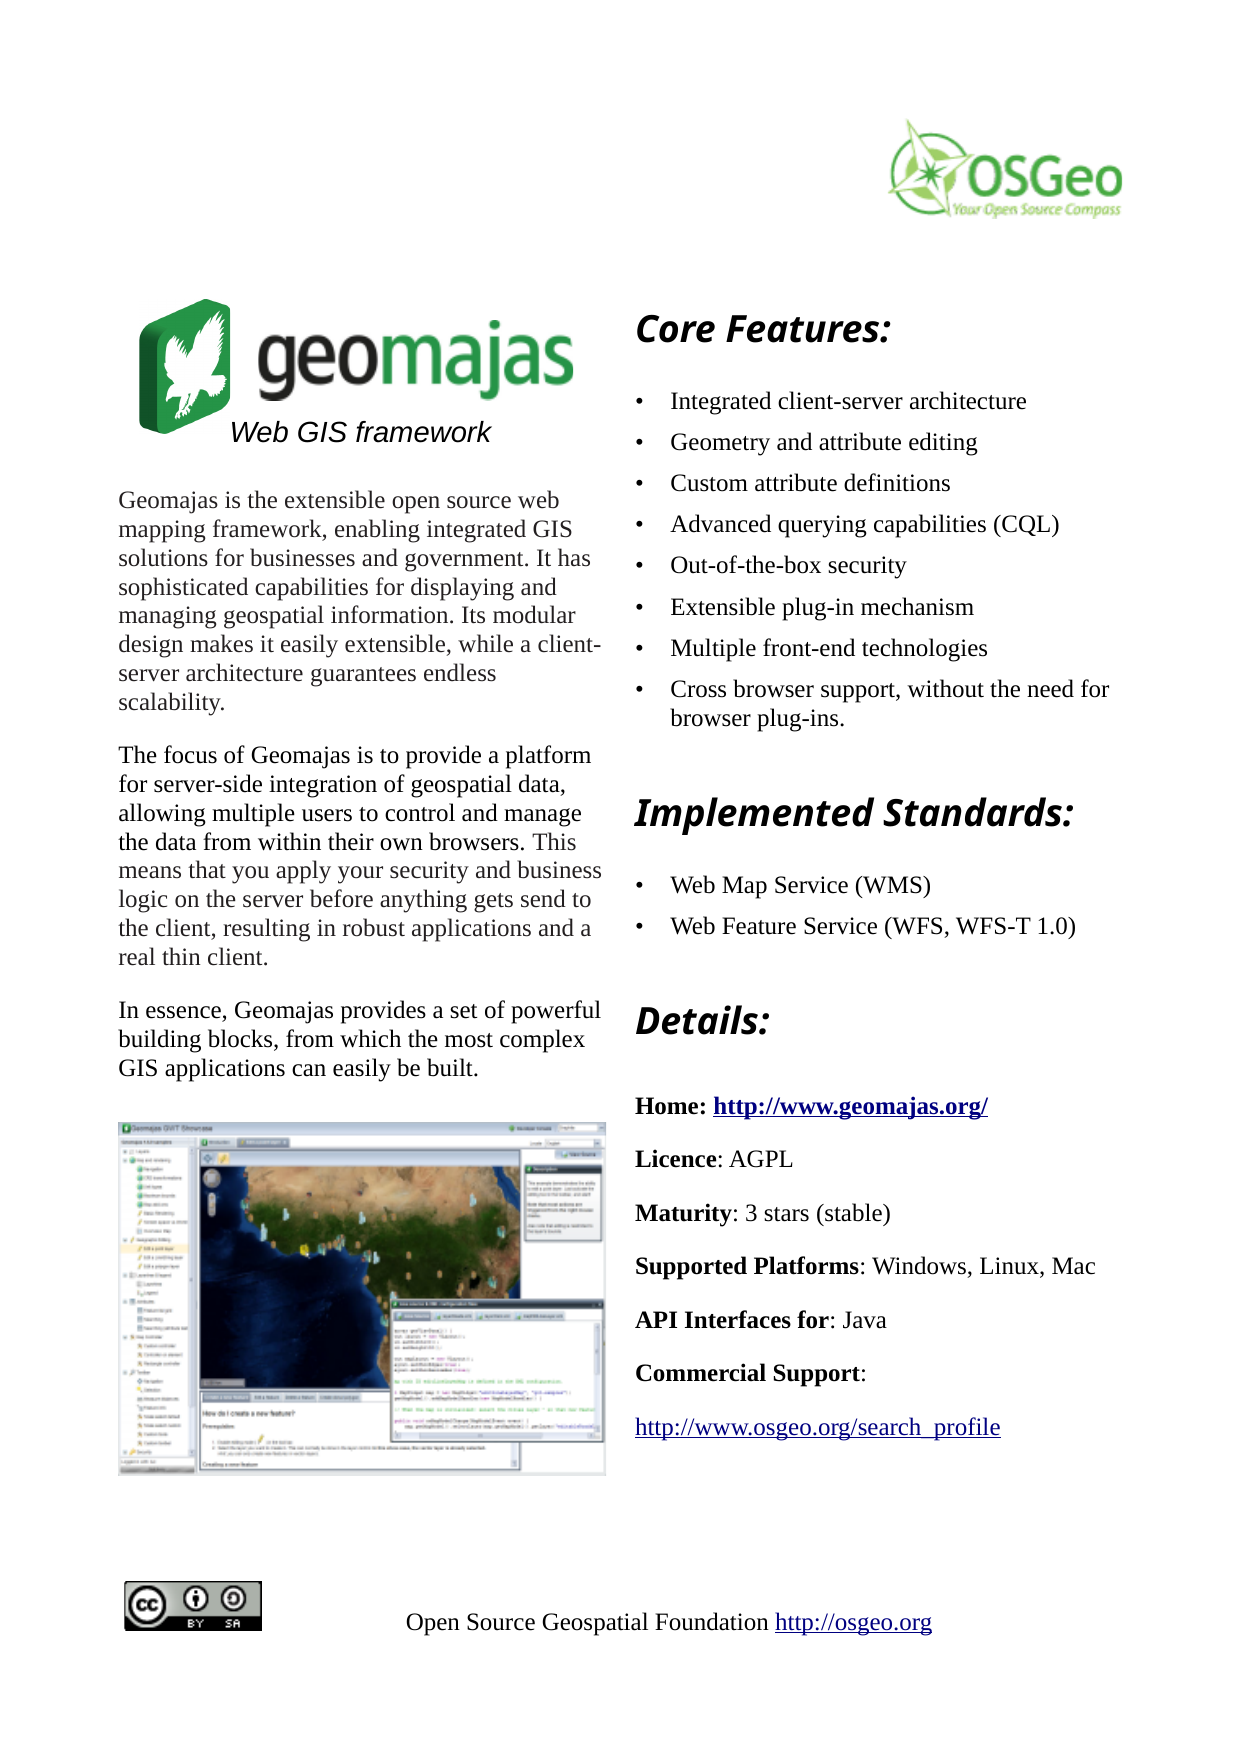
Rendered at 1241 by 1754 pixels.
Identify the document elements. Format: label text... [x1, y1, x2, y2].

list Custom attribute definitions [635, 468, 1122, 497]
list Integrated client-server architecture [635, 386, 1122, 415]
text The focus of Geomajas is to provide a platform for server-side integration of geospatial data, allowing multiple users to control and manage the data from within their own browsers. This means that you apply your security and business logic on the server before anything gets send to the client, resulting in robust applications and a real thin client. [118, 740, 605, 970]
text Maturity: 3 stars (stable) [635, 1198, 1122, 1227]
subtitle Web GIS framework [118, 415, 605, 448]
list Extensible plug-in mechanism [635, 592, 1122, 621]
text Commercial Support: [635, 1358, 1122, 1387]
text Home: http://www.geomajas.org/ [635, 1091, 1122, 1119]
list Cross browser support, without the need for browser plug-ins. [635, 674, 1122, 732]
subtitle Details: [635, 994, 1122, 1045]
list Geometry and attribute editing [635, 427, 1122, 456]
text Licence: AGPL [635, 1144, 1122, 1173]
list Multiple front-end technologies [635, 633, 1122, 662]
text Supported Platforms: Windows, Linux, Mac [635, 1251, 1122, 1280]
picture [124, 1581, 262, 1631]
list Out-of-the-box security [635, 551, 1122, 579]
list Web Map Service (WMS) [635, 870, 1122, 899]
subtitle Implemented Standards: [635, 786, 1122, 837]
picture [887, 118, 1123, 219]
text API Interfaces for: Java [635, 1305, 1122, 1334]
subtitle Core Features: [635, 302, 1122, 353]
list Web Feature Service (WFS, WFS-T 1.0) [635, 911, 1122, 940]
text In essence, Geomajas provides a set of powerful building blocks, from which the most complex GIS applications can easily be built. [118, 995, 605, 1081]
text Geomajas is the extensible open source web mapping framework, enabling integrated GIS solutions for businesses and government. It has sophisticated capabilities for displaying and managing geospatial information. Its modular design makes it easily extensible, while a client-server architecture guarantees endless scalability. [118, 486, 605, 716]
text http://www.osgeo.org/search_profile [635, 1412, 1122, 1441]
list Advanced querying capabilities (CQL) [635, 509, 1122, 538]
